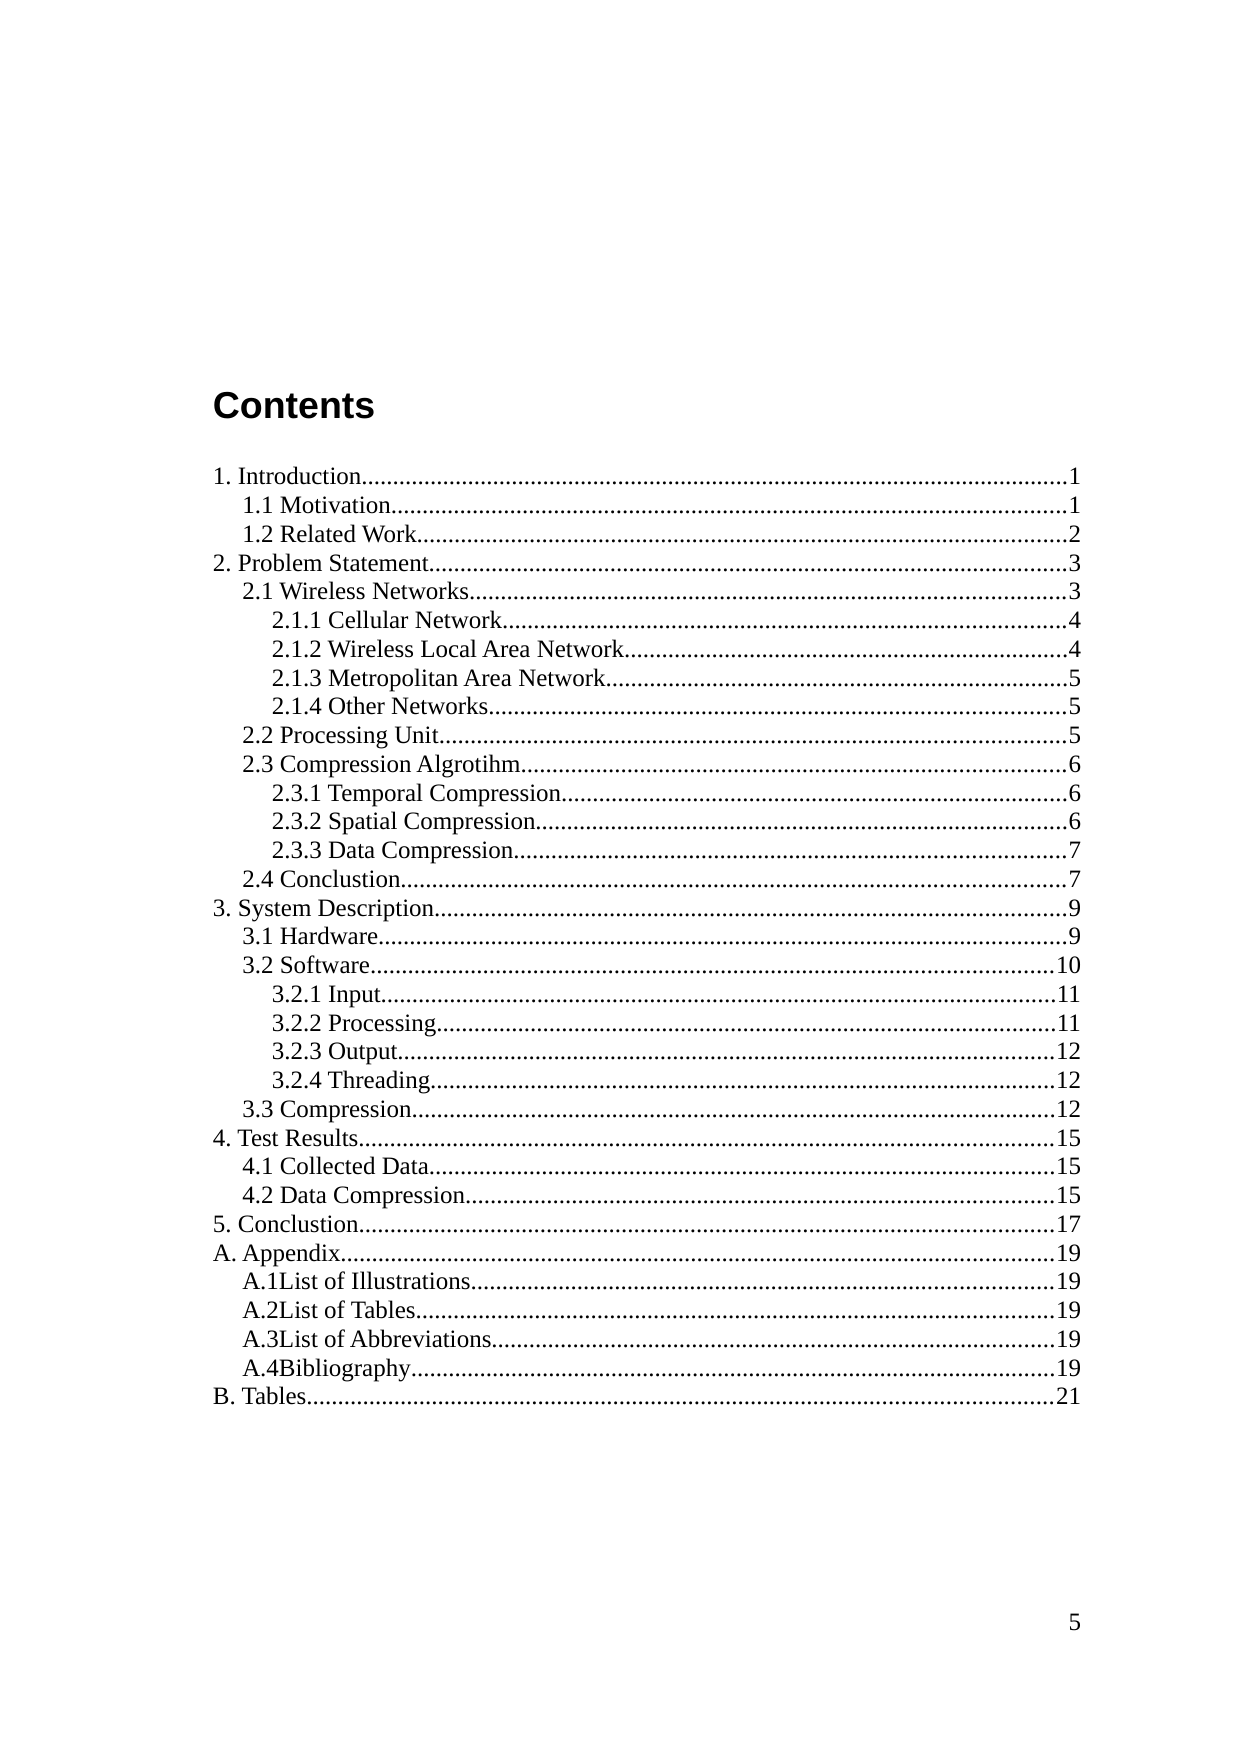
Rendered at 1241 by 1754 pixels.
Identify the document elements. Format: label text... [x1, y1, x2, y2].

text 4.2 Data Compression 15 [242, 1180, 1081, 1209]
text 2.1.4 Other Networks 5 [272, 691, 1081, 720]
text 2. Problem Statement 3 [213, 548, 1081, 576]
text 2.2 Processing Unit 5 [242, 720, 1081, 749]
text 3. System Description 9 [213, 893, 1081, 921]
text A.3List of Abbreviations 19 [242, 1324, 1081, 1353]
text 2.1 Wireless Networks 3 [242, 576, 1081, 605]
text 1. Introduction 1 [213, 461, 1081, 490]
text 3.2 Software 10 [242, 950, 1081, 979]
text A.4Bibliography 19 [242, 1353, 1081, 1381]
text 3.2.1 Input 11 [272, 979, 1081, 1008]
text 2.3.3 Data Compression 7 [272, 835, 1081, 864]
text 2.3.2 Spatial Compression 6 [272, 806, 1081, 835]
text 3.2.4 Threading 12 [272, 1065, 1081, 1094]
text A. Appendix 19 [213, 1238, 1081, 1266]
text 1.1 Motivation 1 [242, 490, 1081, 519]
text 4. Test Results 15 [213, 1123, 1081, 1151]
text 2.3.1 Temporal Compression 6 [272, 778, 1081, 806]
text 1.2 Related Work 2 [242, 519, 1081, 548]
text Contents [213, 383, 1081, 426]
text 3.2.2 Processing 11 [272, 1008, 1081, 1036]
text B. Tables 21 [213, 1381, 1081, 1410]
text A.1List of Illustrations 19 [242, 1266, 1081, 1295]
text 2.1.2 Wireless Local Area Network 4 [272, 634, 1081, 663]
text 2.1.3 Metropolitan Area Network 5 [272, 663, 1081, 691]
text 4.1 Collected Data 15 [242, 1151, 1081, 1180]
text 2.3 Compression Algrotihm 6 [242, 749, 1081, 778]
text 3.3 Compression 12 [242, 1094, 1081, 1123]
text A.2List of Tables 19 [242, 1295, 1081, 1324]
text 2.1.1 Cellular Network 4 [272, 605, 1081, 634]
text 3.2.3 Output 12 [272, 1036, 1081, 1065]
text 3.1 Hardware 9 [242, 921, 1081, 950]
text 2.4 Conclustion 7 [242, 864, 1081, 893]
text 5. Conclustion 17 [213, 1209, 1081, 1238]
